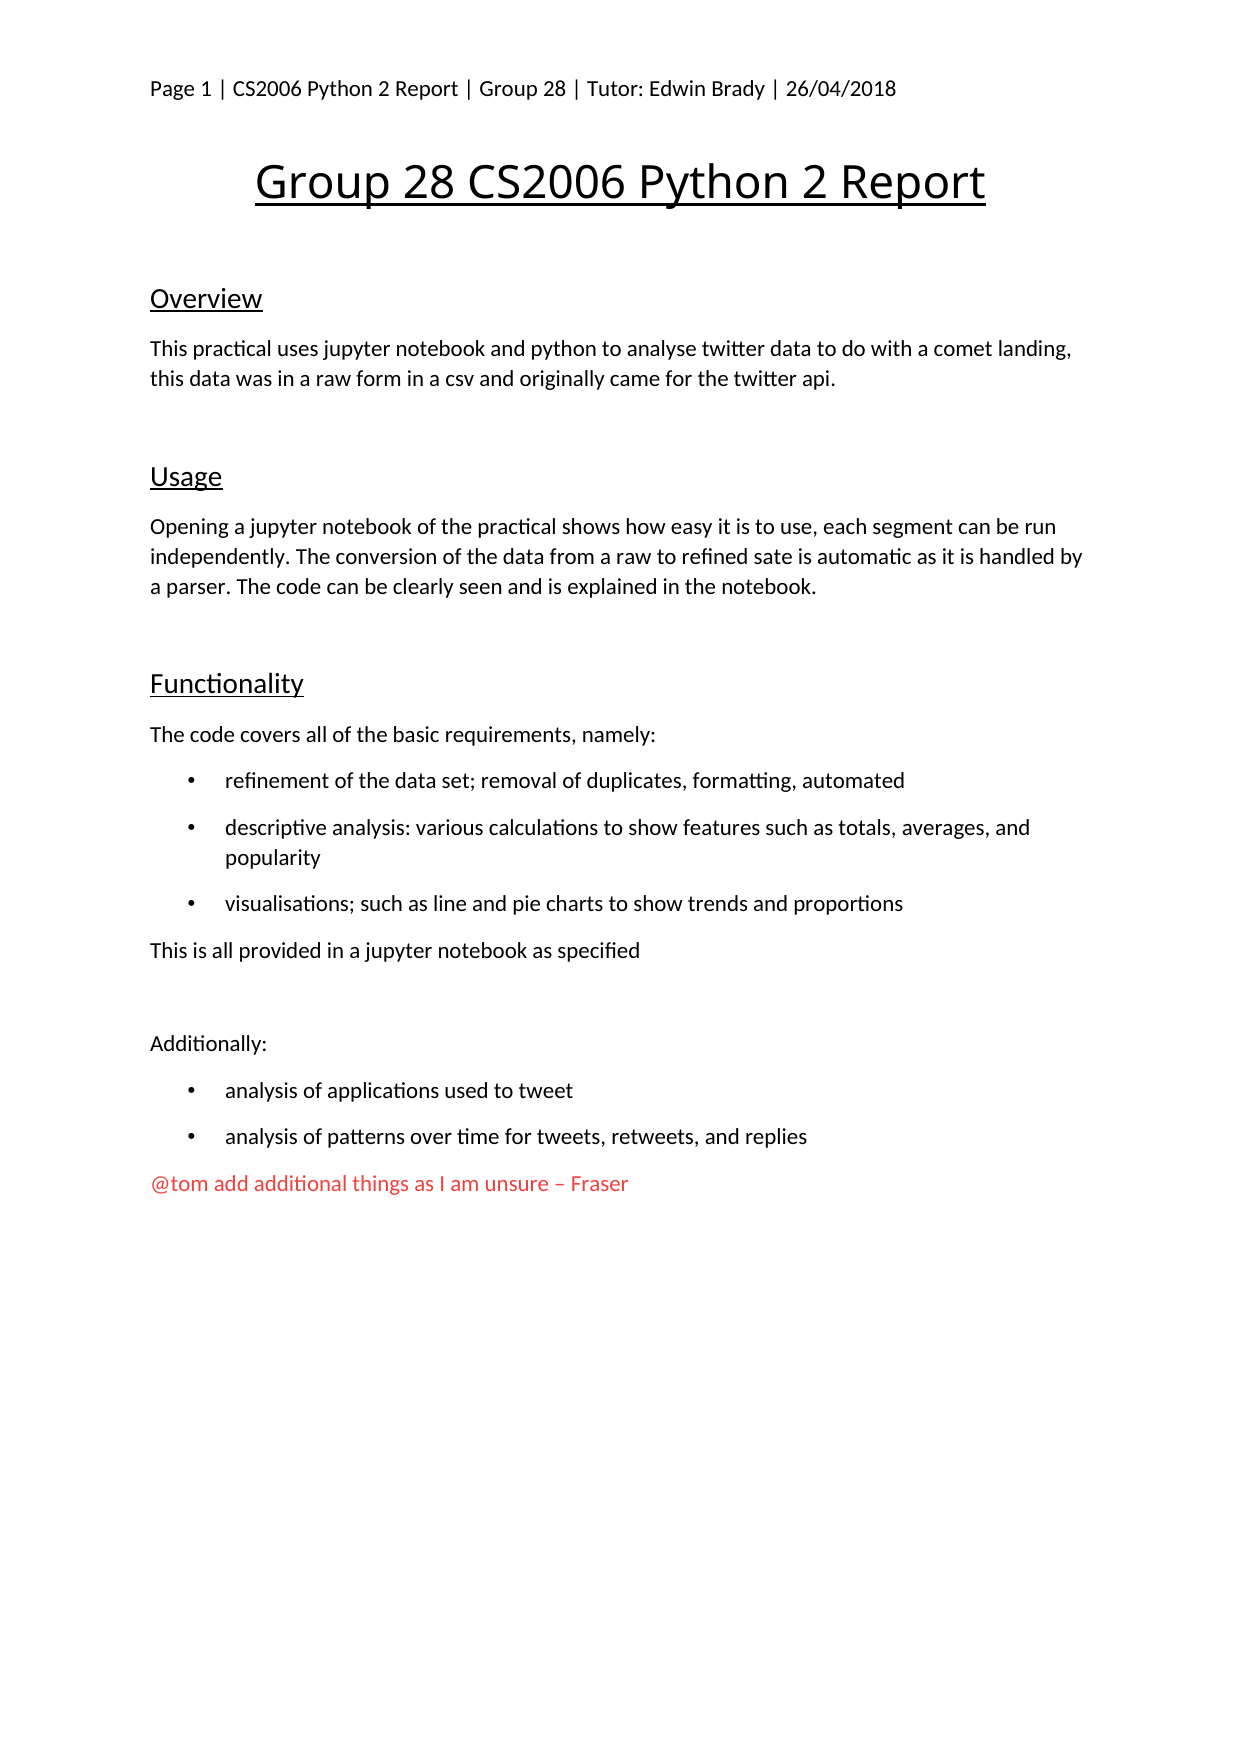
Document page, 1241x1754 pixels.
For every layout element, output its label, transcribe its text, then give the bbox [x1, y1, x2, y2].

text Additionally: [150, 1029, 1090, 1057]
text The code covers all of the basic requirements, namely: [150, 720, 1090, 748]
list descriptive analysis: various calculations to show features such as totals, averages, and popularity [187, 813, 1090, 871]
text Overview [150, 280, 1090, 316]
text @tom add additional things as I am unsure – Fraser [150, 1169, 1090, 1197]
text This is all provided in a jupyter notebook as specified [150, 936, 1090, 964]
text Functionality [150, 665, 1090, 701]
list analysis of patterns over time for tweets, retweets, and replies [187, 1122, 1090, 1150]
list analysis of applications used to tweet [187, 1076, 1090, 1104]
list refinement of the data set; removal of duplicates, formatting, automated [187, 766, 1090, 794]
list visualisations; such as line and pie charts to show trends and proportions [187, 889, 1090, 917]
text This practical uses jupyter notebook and python to analyse twitter data to do with a comet landing, this data was in a raw form in a csv and originally came for the twitter api. [150, 334, 1090, 392]
text Usage [150, 458, 1090, 493]
text Opening a jupyter notebook of the practical shows how easy it is to use, each segment can be run independently. The conversion of the data from a raw to refined sate is automatic as it is handled by a parser. The code can be clearly seen and is explained in the notebook. [150, 512, 1090, 600]
text Group 28 CS2006 Python 2 Report [150, 150, 1090, 212]
